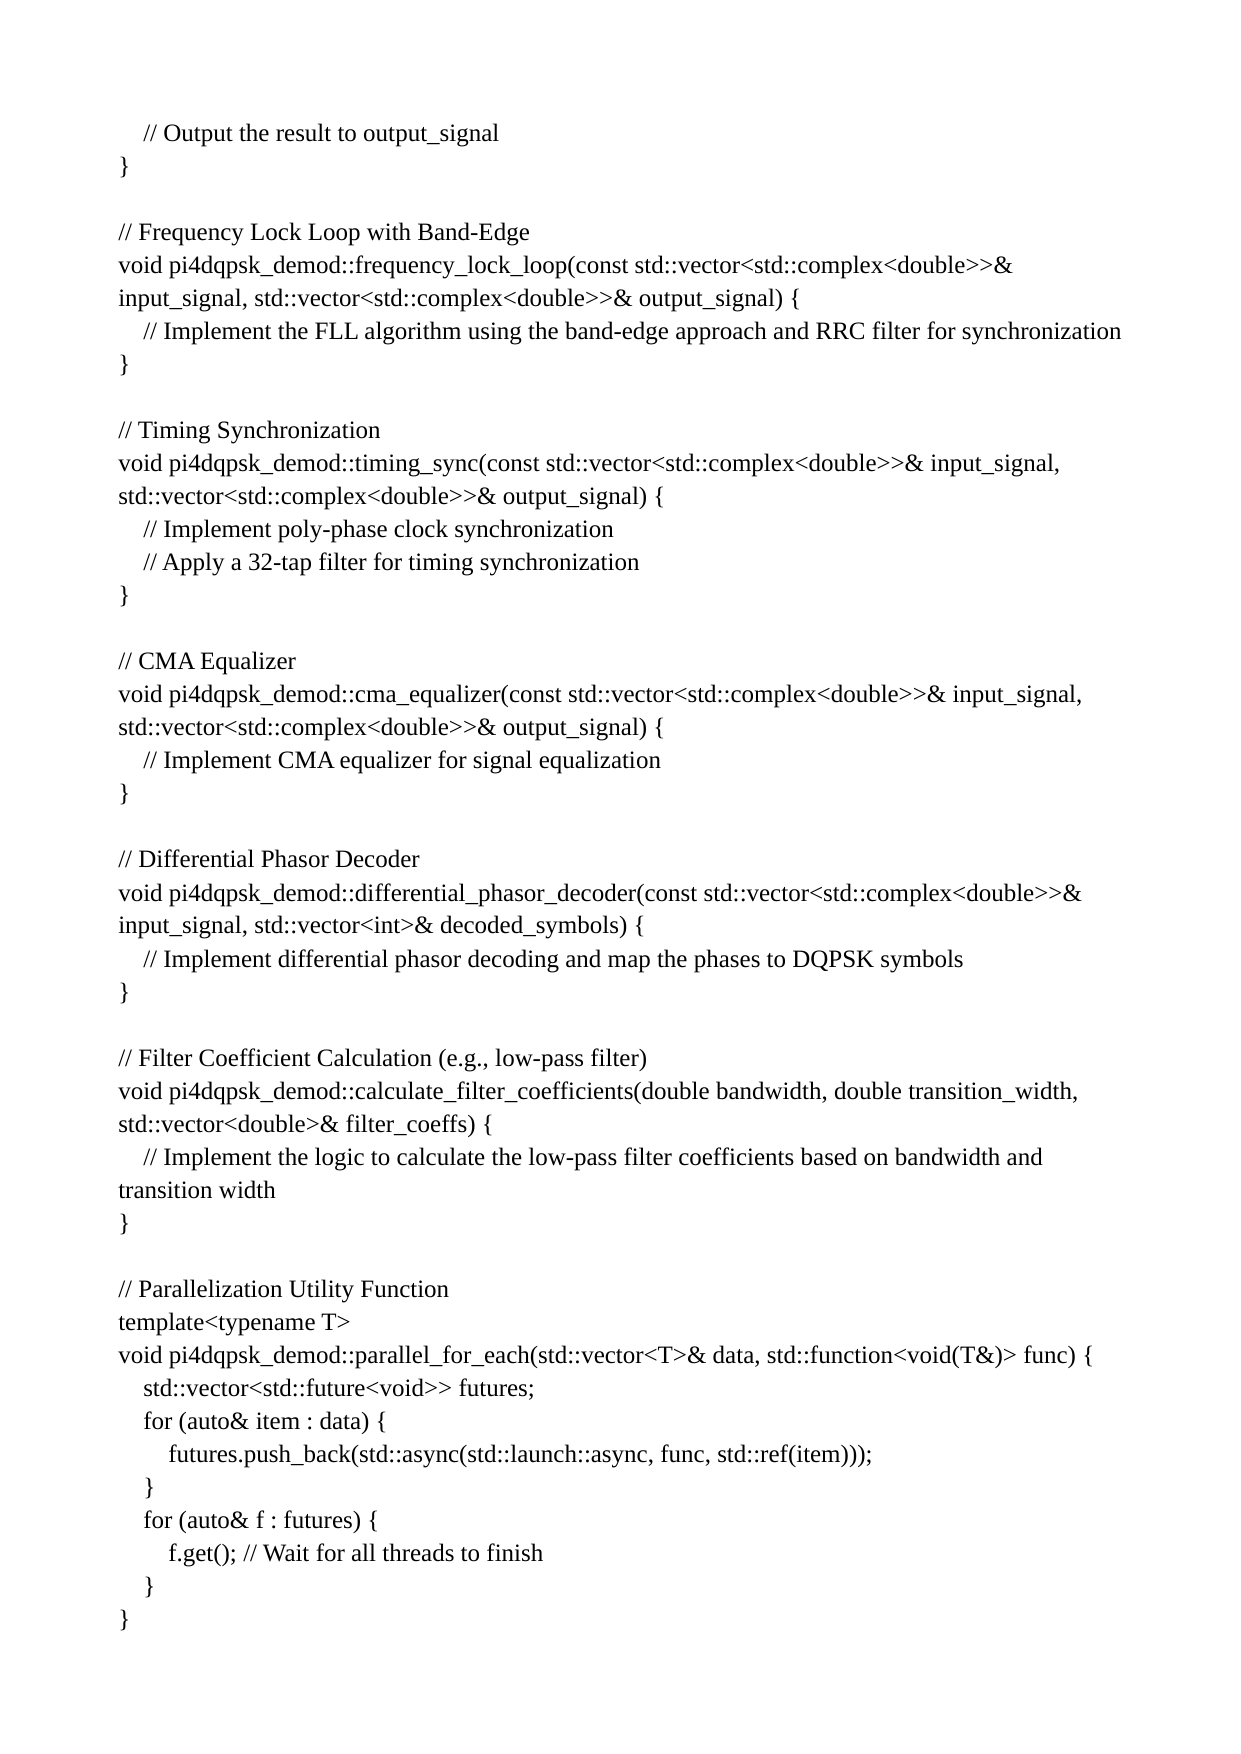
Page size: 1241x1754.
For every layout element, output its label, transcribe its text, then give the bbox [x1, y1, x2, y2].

text // Output the result to output_signal } // Frequency Lock Loop with Band-Edge void pi4dqpsk_demod::frequency_lock_loop(const std::vector<std::complex<double>>& input_signal, std::vector<std::complex<double>>& output_signal) { // Implement the FLL algorithm using the band-edge approach and RRC filter for synchronization } // Timing Synchronization void pi4dqpsk_demod::timing_sync(const std::vector<std::complex<double>>& input_signal, std::vector<std::complex<double>>& output_signal) { // Implement poly-phase clock synchronization // Apply a 32-tap filter for timing synchronization } // CMA Equalizer void pi4dqpsk_demod::cma_equalizer(const std::vector<std::complex<double>>& input_signal, std::vector<std::complex<double>>& output_signal) { // Implement CMA equalizer for signal equalization } // Differential Phasor Decoder void pi4dqpsk_demod::differential_phasor_decoder(const std::vector<std::complex<double>>& input_signal, std::vector<int>& decoded_symbols) { // Implement differential phasor decoding and map the phases to DQPSK symbols } // Filter Coefficient Calculation (e.g., low-pass filter) void pi4dqpsk_demod::calculate_filter_coefficients(double bandwidth, double transition_width, std::vector<double>& filter_coeffs) { // Implement the logic to calculate the low-pass filter coefficients based on bandwidth and transition width } // Parallelization Utility Function template<typename T> void pi4dqpsk_demod::parallel_for_each(std::vector<T>& data, std::function<void(T&)> func) { std::vector<std::future<void>> futures; for (auto& item : data) { futures.push_back(std::async(std::launch::async, func, std::ref(item))); } for (auto& f : futures) { f.get(); // Wait for all threads to finish } } [118, 118, 1122, 1633]
